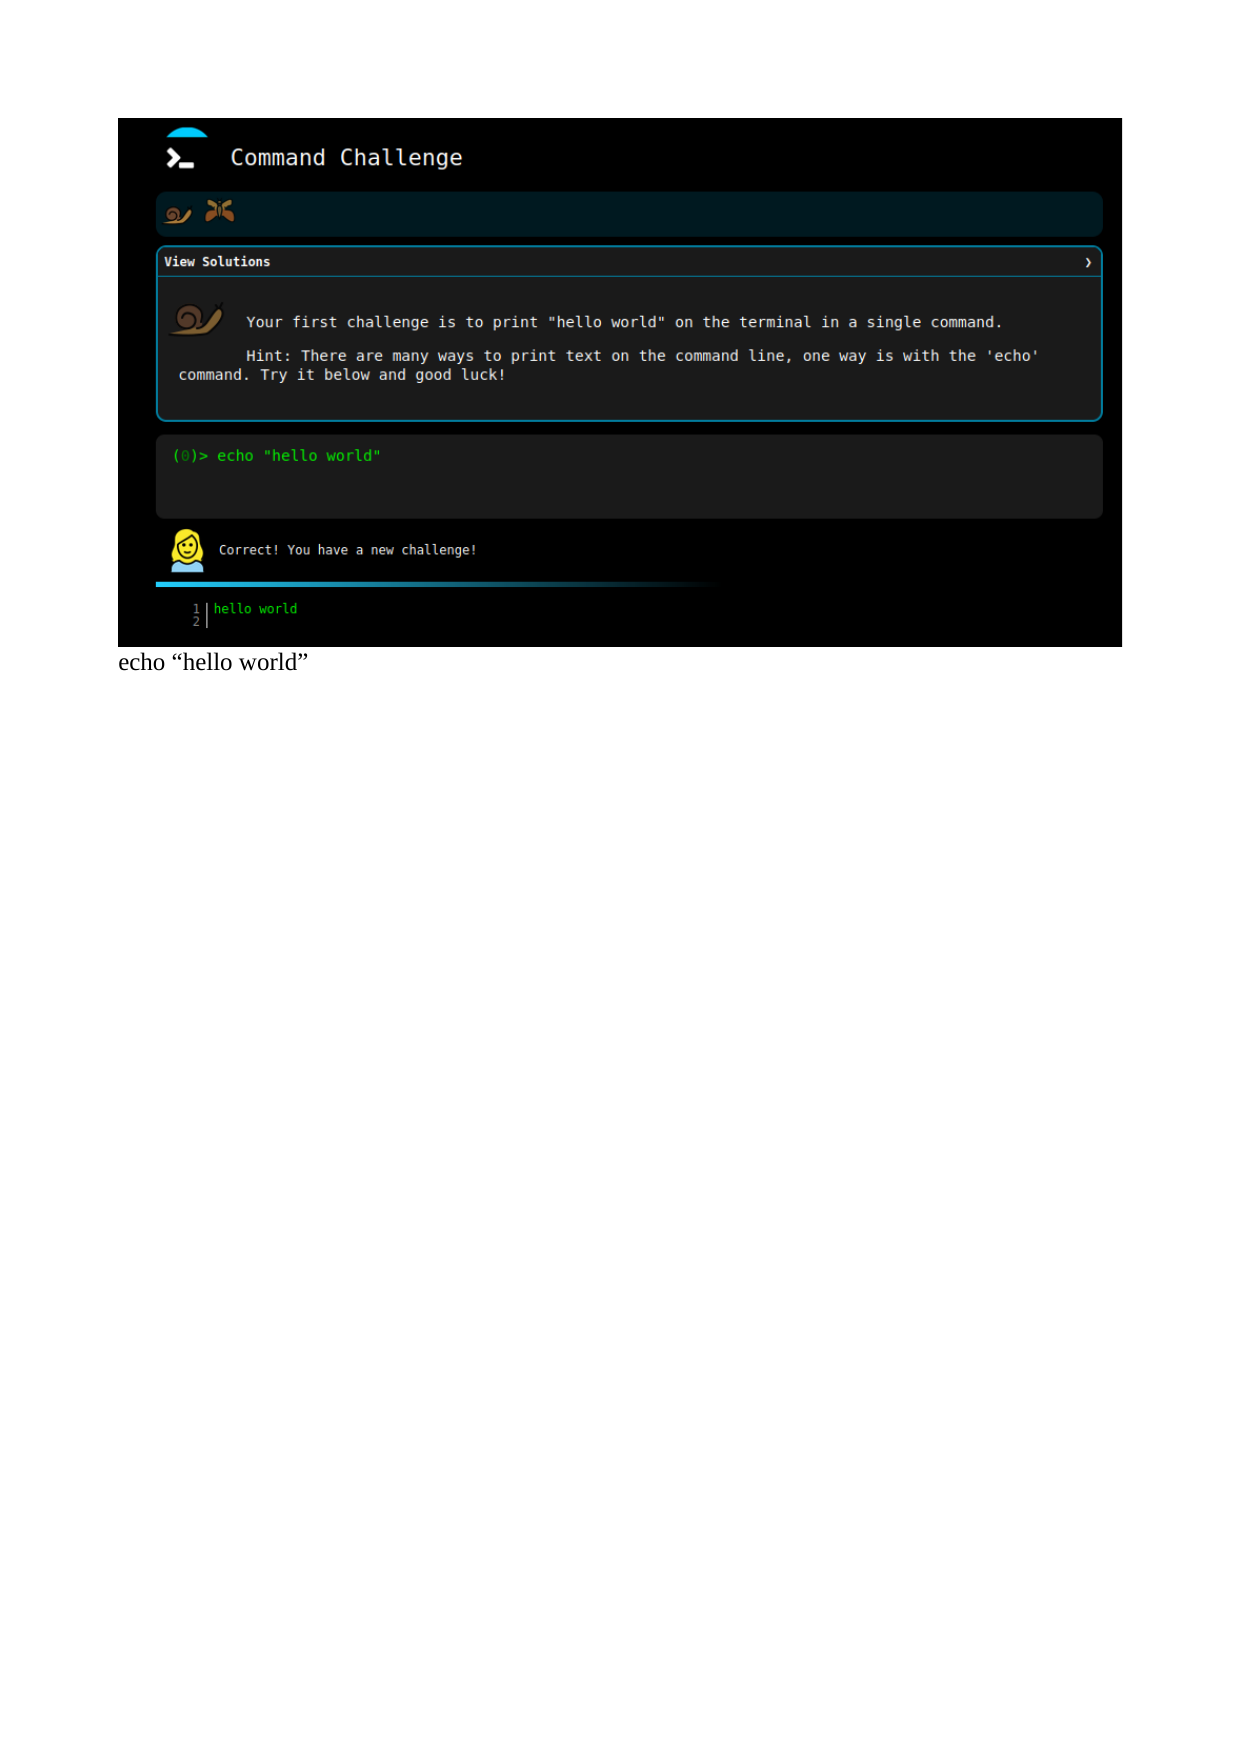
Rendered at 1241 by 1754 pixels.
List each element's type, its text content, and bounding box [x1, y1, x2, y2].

picture [118, 118, 1123, 647]
text echo “hello world” [118, 647, 1122, 676]
